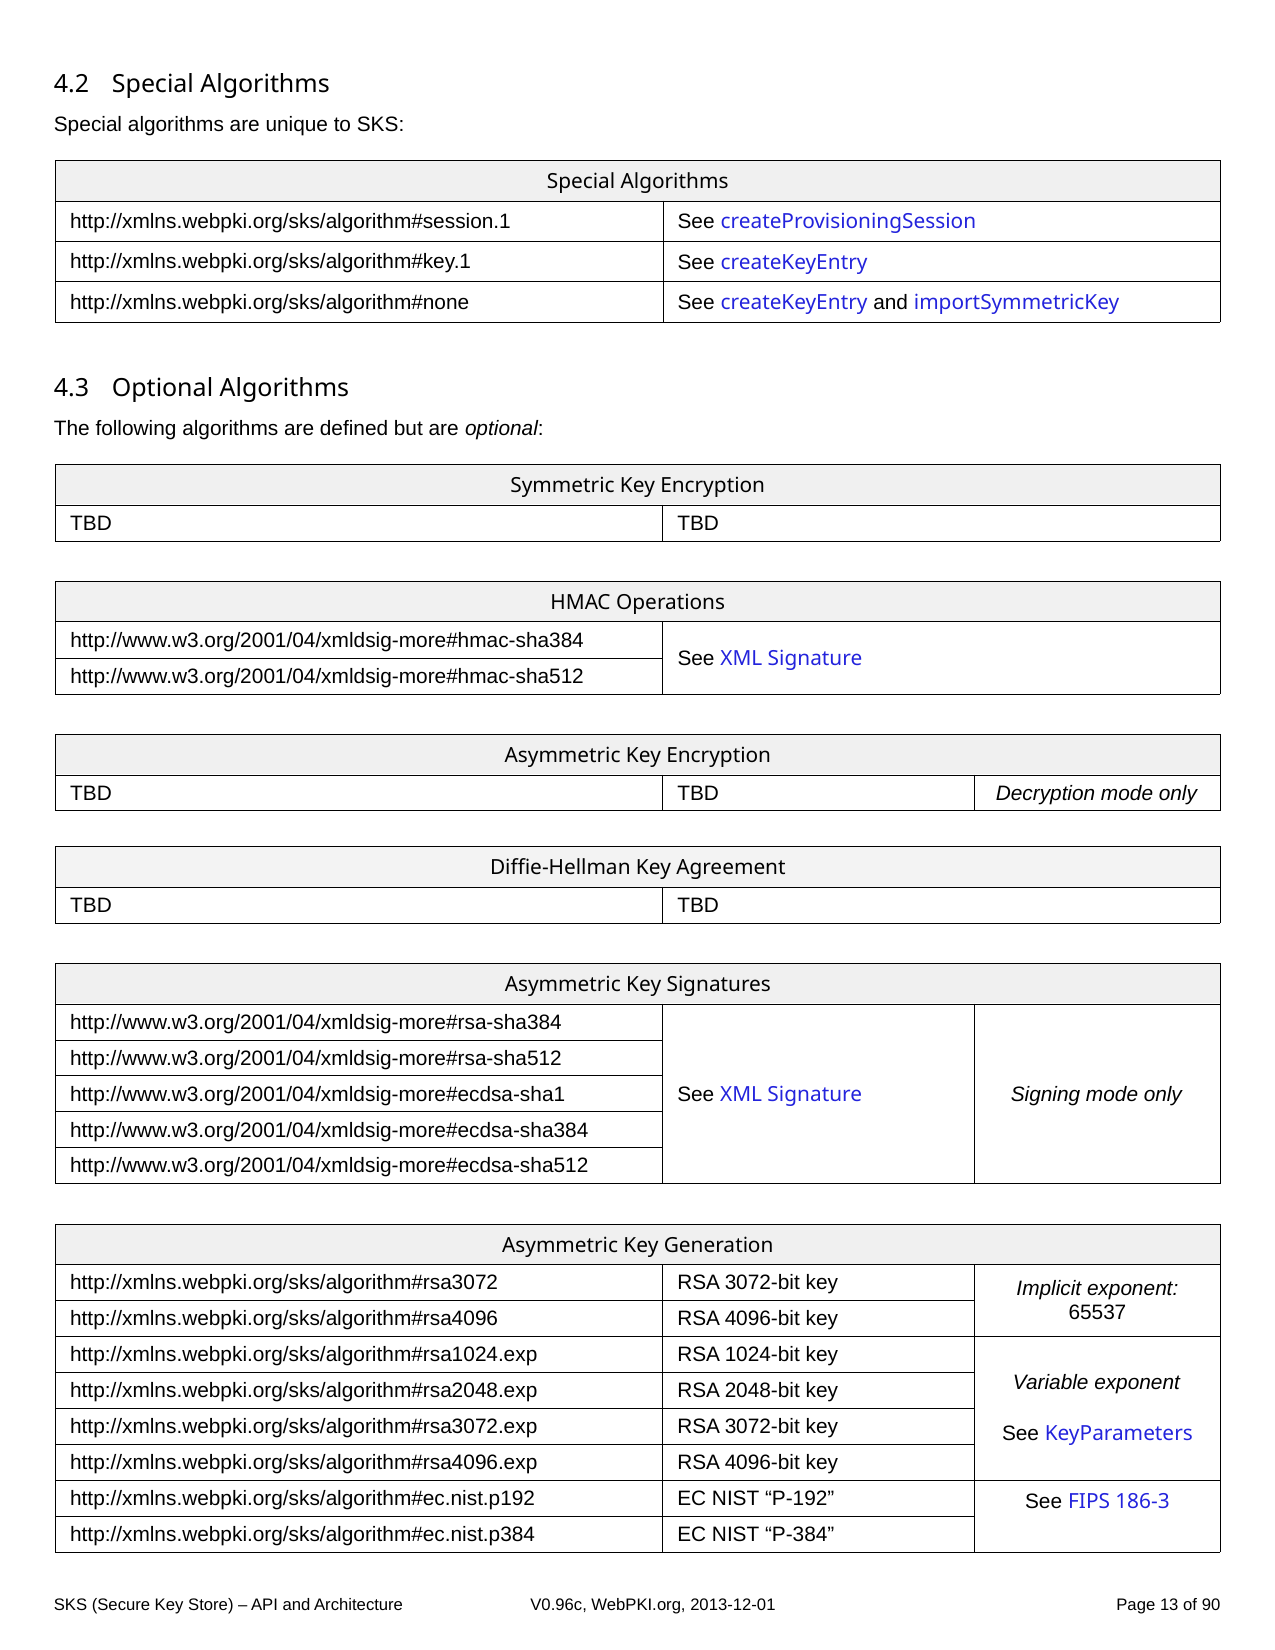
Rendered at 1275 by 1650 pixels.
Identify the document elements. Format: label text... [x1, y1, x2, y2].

table_cell TBD [56, 888, 662, 923]
table_cell http://xmlns.webpki.org/sks/algorithm#rsa1024.exp [56, 1337, 662, 1372]
table_cell See FIPS 186-3 [975, 1481, 1220, 1552]
table_cell EC NIST “P-384” [663, 1517, 974, 1552]
table_cell Implicit exponent: 65537 [975, 1265, 1220, 1336]
table_cell RSA 2048-bit key [663, 1373, 974, 1408]
table_cell RSA 1024-bit key [663, 1337, 974, 1372]
table_cell EC NIST “P-192” [663, 1481, 974, 1516]
text The following algorithms are defined but are optional: [54, 416, 1221, 440]
table_cell http://xmlns.webpki.org/sks/algorithm#ec.nist.p192 [56, 1481, 662, 1516]
table_cell Asymmetric Key Signatures [56, 964, 1220, 1003]
table_cell [55, 811, 1220, 846]
table_cell http://xmlns.webpki.org/sks/algorithm#none [56, 282, 663, 322]
table_cell http://xmlns.webpki.org/sks/algorithm#rsa4096.exp [56, 1445, 662, 1480]
table_cell http://xmlns.webpki.org/sks/algorithm#session.1 [56, 202, 663, 241]
table_cell TBD [663, 506, 1220, 541]
table_cell RSA 3072-bit key [663, 1409, 974, 1444]
table_cell TBD [663, 888, 1220, 923]
table_cell http://www.w3.org/2001/04/xmldsig-more#hmac-sha384 [56, 622, 662, 657]
table_cell TBD [663, 776, 974, 810]
table_cell http://xmlns.webpki.org/sks/algorithm#rsa3072.exp [56, 1409, 662, 1444]
table_cell See XML Signature [663, 622, 1220, 694]
table_cell Variable exponent See KeyParameters [975, 1337, 1220, 1480]
table_cell [55, 924, 1220, 963]
table_cell RSA 4096-bit key [663, 1301, 974, 1336]
table_cell See createProvisioningSession [664, 202, 1220, 241]
table_cell Signing mode only [975, 1005, 1220, 1183]
table_cell http://xmlns.webpki.org/sks/algorithm#rsa2048.exp [56, 1373, 662, 1408]
table_cell [55, 542, 1220, 581]
table_cell http://www.w3.org/2001/04/xmldsig-more#rsa-sha512 [56, 1041, 662, 1075]
table_cell TBD [56, 776, 662, 810]
table_header Special Algorithms [56, 161, 1220, 201]
table_cell HMAC Operations [56, 582, 1220, 621]
table_cell http://xmlns.webpki.org/sks/algorithm#ec.nist.p384 [56, 1517, 662, 1552]
table_header Symmetric Key Encryption [56, 465, 1220, 504]
table_cell RSA 4096-bit key [663, 1445, 974, 1480]
table_cell http://www.w3.org/2001/04/xmldsig-more#rsa-sha384 [56, 1005, 662, 1039]
table_cell [55, 695, 1220, 734]
table_cell http://www.w3.org/2001/04/xmldsig-more#hmac-sha512 [56, 659, 662, 694]
text Special algorithms are unique to SKS: [54, 112, 1221, 136]
table_cell See XML Signature [663, 1005, 974, 1183]
table_cell Asymmetric Key Generation [56, 1225, 1220, 1264]
subtitle Optional Algorithms [54, 370, 1221, 404]
table_cell http://www.w3.org/2001/04/xmldsig-more#ecdsa-sha384 [56, 1112, 662, 1147]
table_cell http://xmlns.webpki.org/sks/algorithm#rsa4096 [56, 1301, 662, 1336]
table_cell Asymmetric Key Encryption [56, 735, 1220, 774]
subtitle Special Algorithms [54, 66, 1221, 100]
table_cell Diffie-Hellman Key Agreement [56, 847, 1220, 887]
table_cell Decryption mode only [975, 776, 1220, 810]
table_cell RSA 3072-bit key [663, 1265, 974, 1300]
table_cell [55, 1184, 1220, 1224]
table_cell http://xmlns.webpki.org/sks/algorithm#key.1 [56, 242, 663, 281]
table_cell TBD [56, 506, 662, 541]
table_cell See createKeyEntry [664, 242, 1220, 281]
table_cell See createKeyEntry and importSymmetricKey [664, 282, 1220, 322]
table_cell http://xmlns.webpki.org/sks/algorithm#rsa3072 [56, 1265, 662, 1300]
table_cell http://www.w3.org/2001/04/xmldsig-more#ecdsa-sha1 [56, 1076, 662, 1111]
table_cell http://www.w3.org/2001/04/xmldsig-more#ecdsa-sha512 [56, 1148, 662, 1183]
